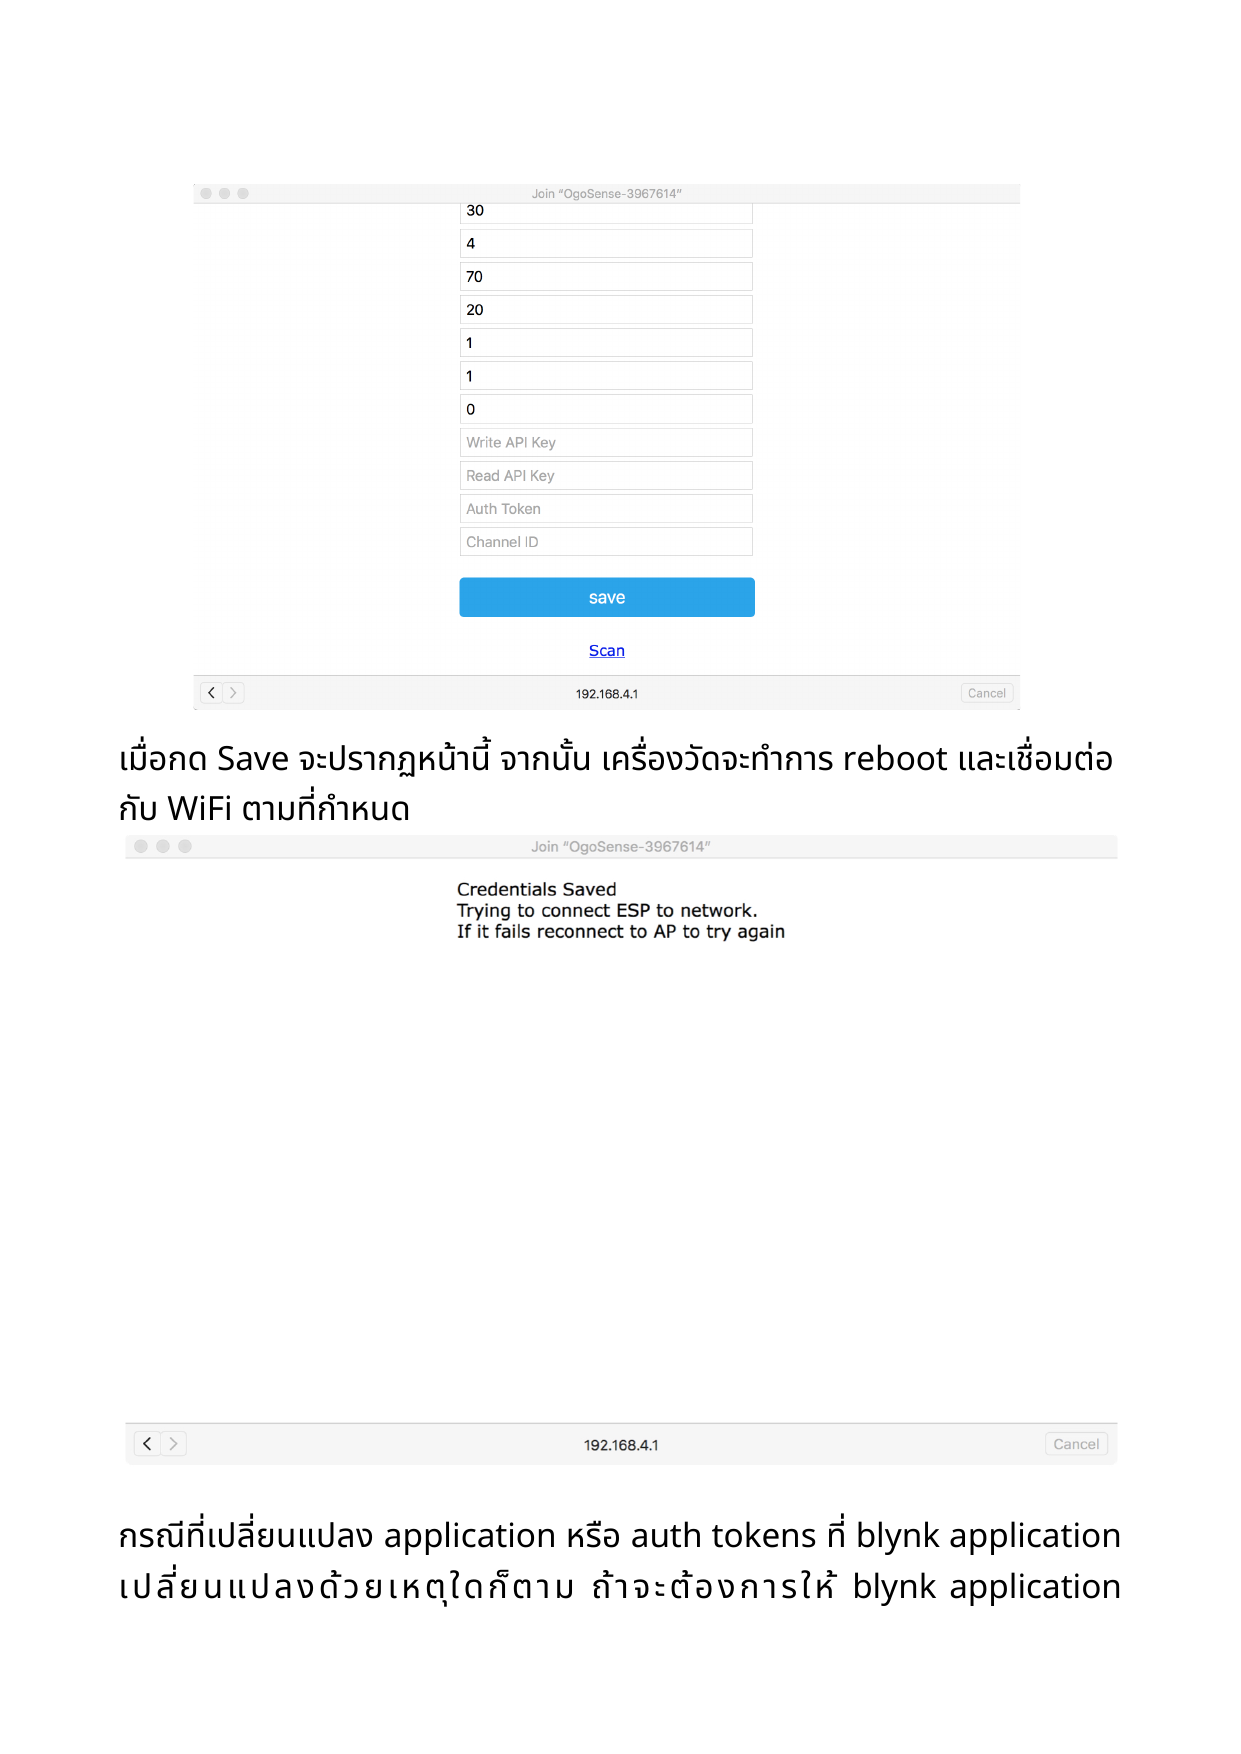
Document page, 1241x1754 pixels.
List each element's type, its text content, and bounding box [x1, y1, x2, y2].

text เมื่อกด Save จะปรากฏหน้านี้ จากนั้น เครื่องวัดจะทำการ reboot และเชื่อมต่อกับ WiFi ตามที่กำหนด [118, 118, 1122, 835]
text กรณีที่เปลี่ยนแปลง application หรือ auth tokens ที่ blynk application เปลี่ยนแปลงด้วยเหตุใดก็ตาม ถ้าจะต้องการให้ blynk application [118, 1512, 1122, 1613]
picture [193, 184, 1021, 710]
picture [118, 835, 1123, 1467]
